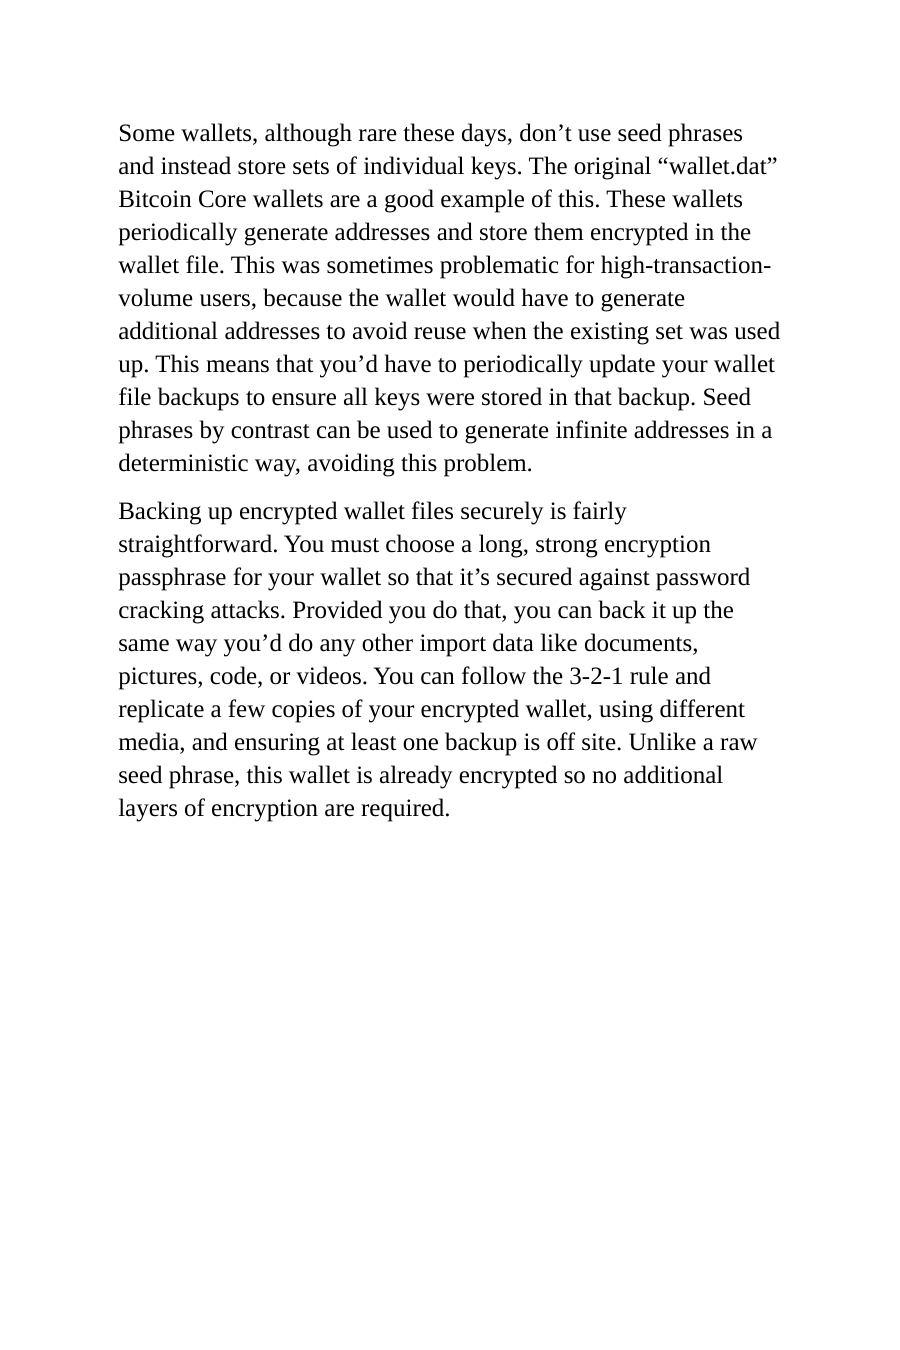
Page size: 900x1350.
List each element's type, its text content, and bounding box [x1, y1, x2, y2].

text Some wallets, although rare these days, don’t use seed phrases and instead store sets of individual keys. The original “wallet.dat” Bitcoin Core wallets are a good example of this. These wallets periodically generate addresses and store them encrypted in the wallet file. This was sometimes problematic for high-transaction-volume users, because the wallet would have to generate additional addresses to avoid reuse when the existing set was used up. This means that you’d have to periodically update your wallet file backups to ensure all keys were stored in that backup. Seed phrases by contrast can be used to generate infinite addresses in a deterministic way, avoiding this problem. [118, 118, 782, 477]
text Backing up encrypted wallet files securely is fairly straightforward. You must choose a long, strong encryption passphrase for your wallet so that it’s secured against password cracking attacks. Provided you do that, you can back it up the same way you’d do any other import data like documents, pictures, code, or videos. You can follow the 3-2-1 rule and replicate a few copies of your encrypted wallet, using different media, and ensuring at least one backup is off site. Unlike a raw seed phrase, this wallet is already encrypted so no additional layers of encryption are required. [118, 496, 782, 822]
